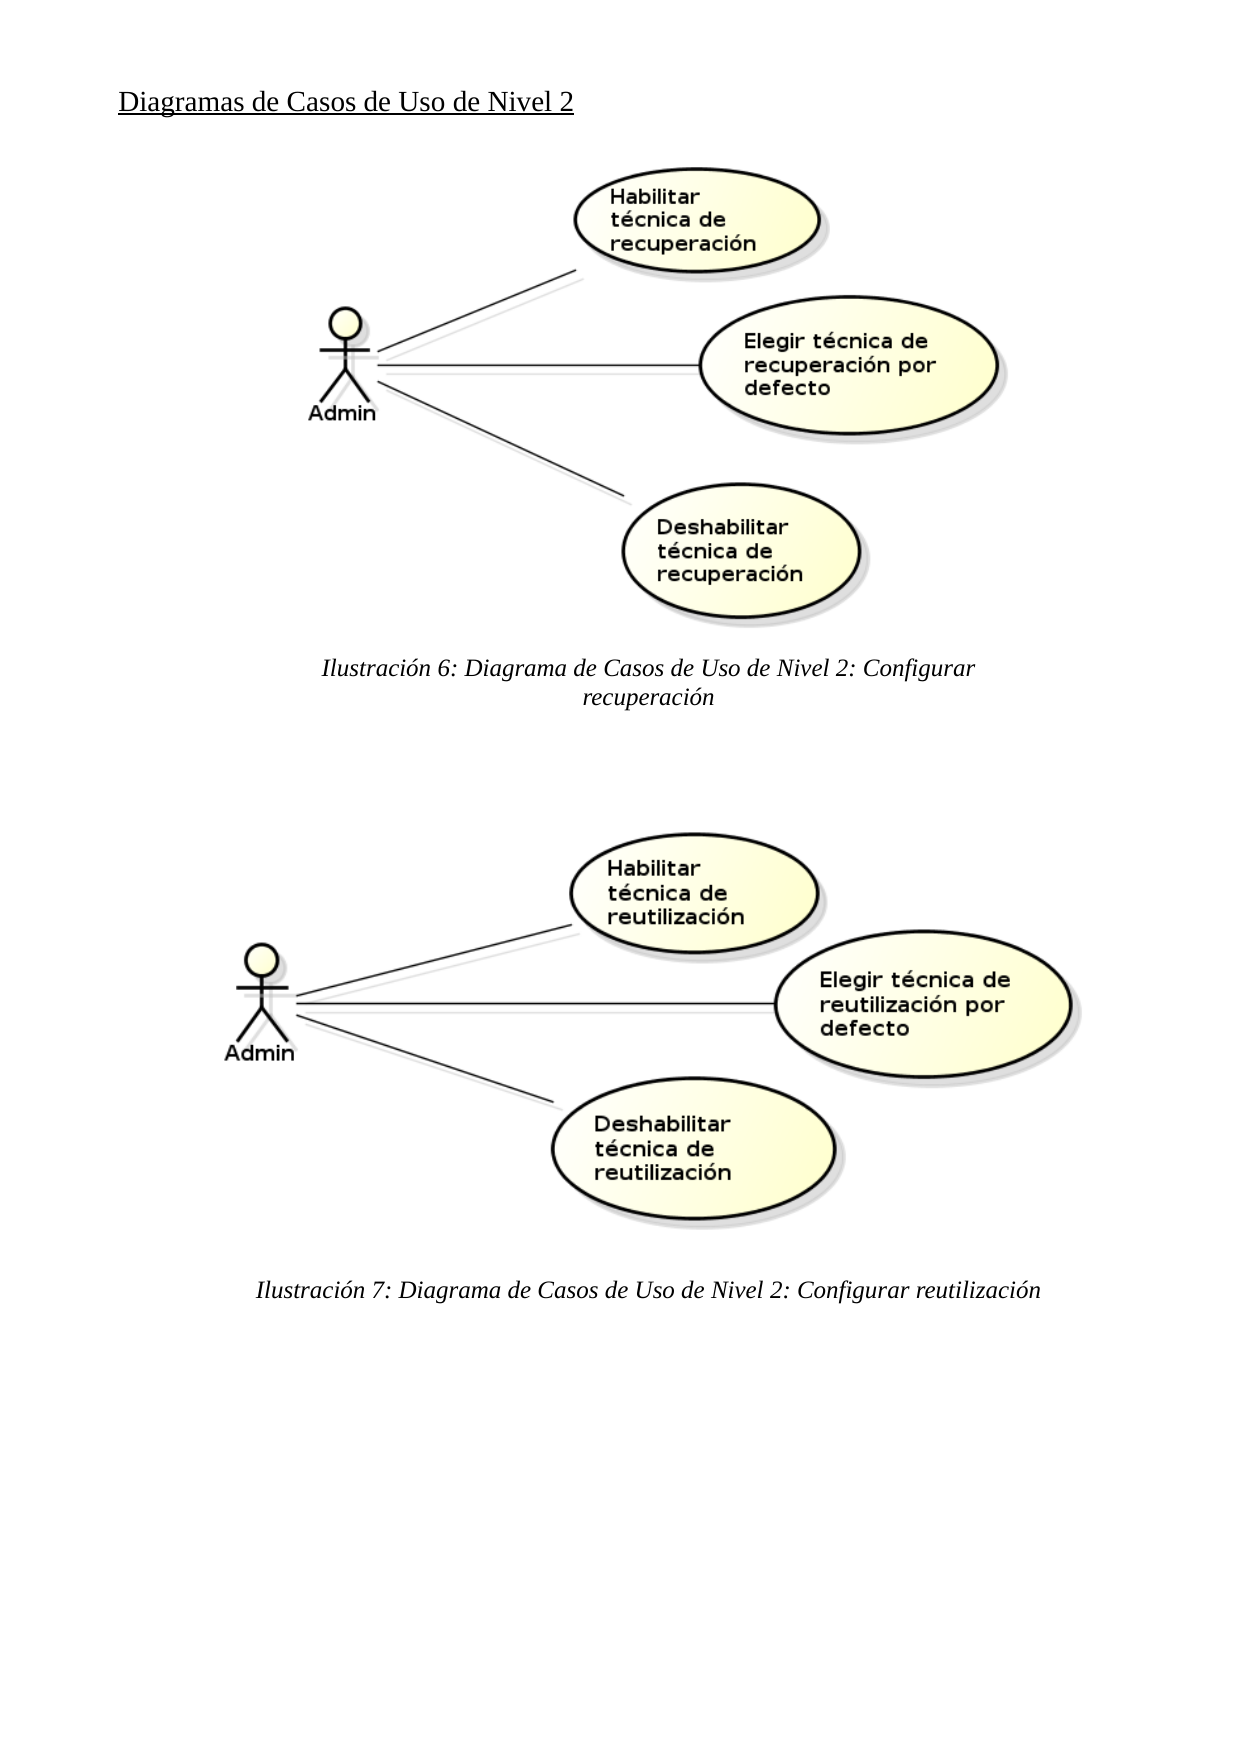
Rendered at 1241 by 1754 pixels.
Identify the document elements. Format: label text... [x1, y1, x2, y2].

subtitle Diagramas de Casos de Uso de Nivel 2 [118, 84, 1181, 118]
picture [176, 788, 1124, 1264]
text Ilustración 6: Diagrama de Casos de Uso de Nivel 2: Configurar recuperación [254, 642, 1045, 710]
text Ilustración 7: Diagrama de Casos de Uso de Nivel 2: Configurar reutilización [176, 1264, 1123, 1304]
picture [254, 142, 1046, 642]
